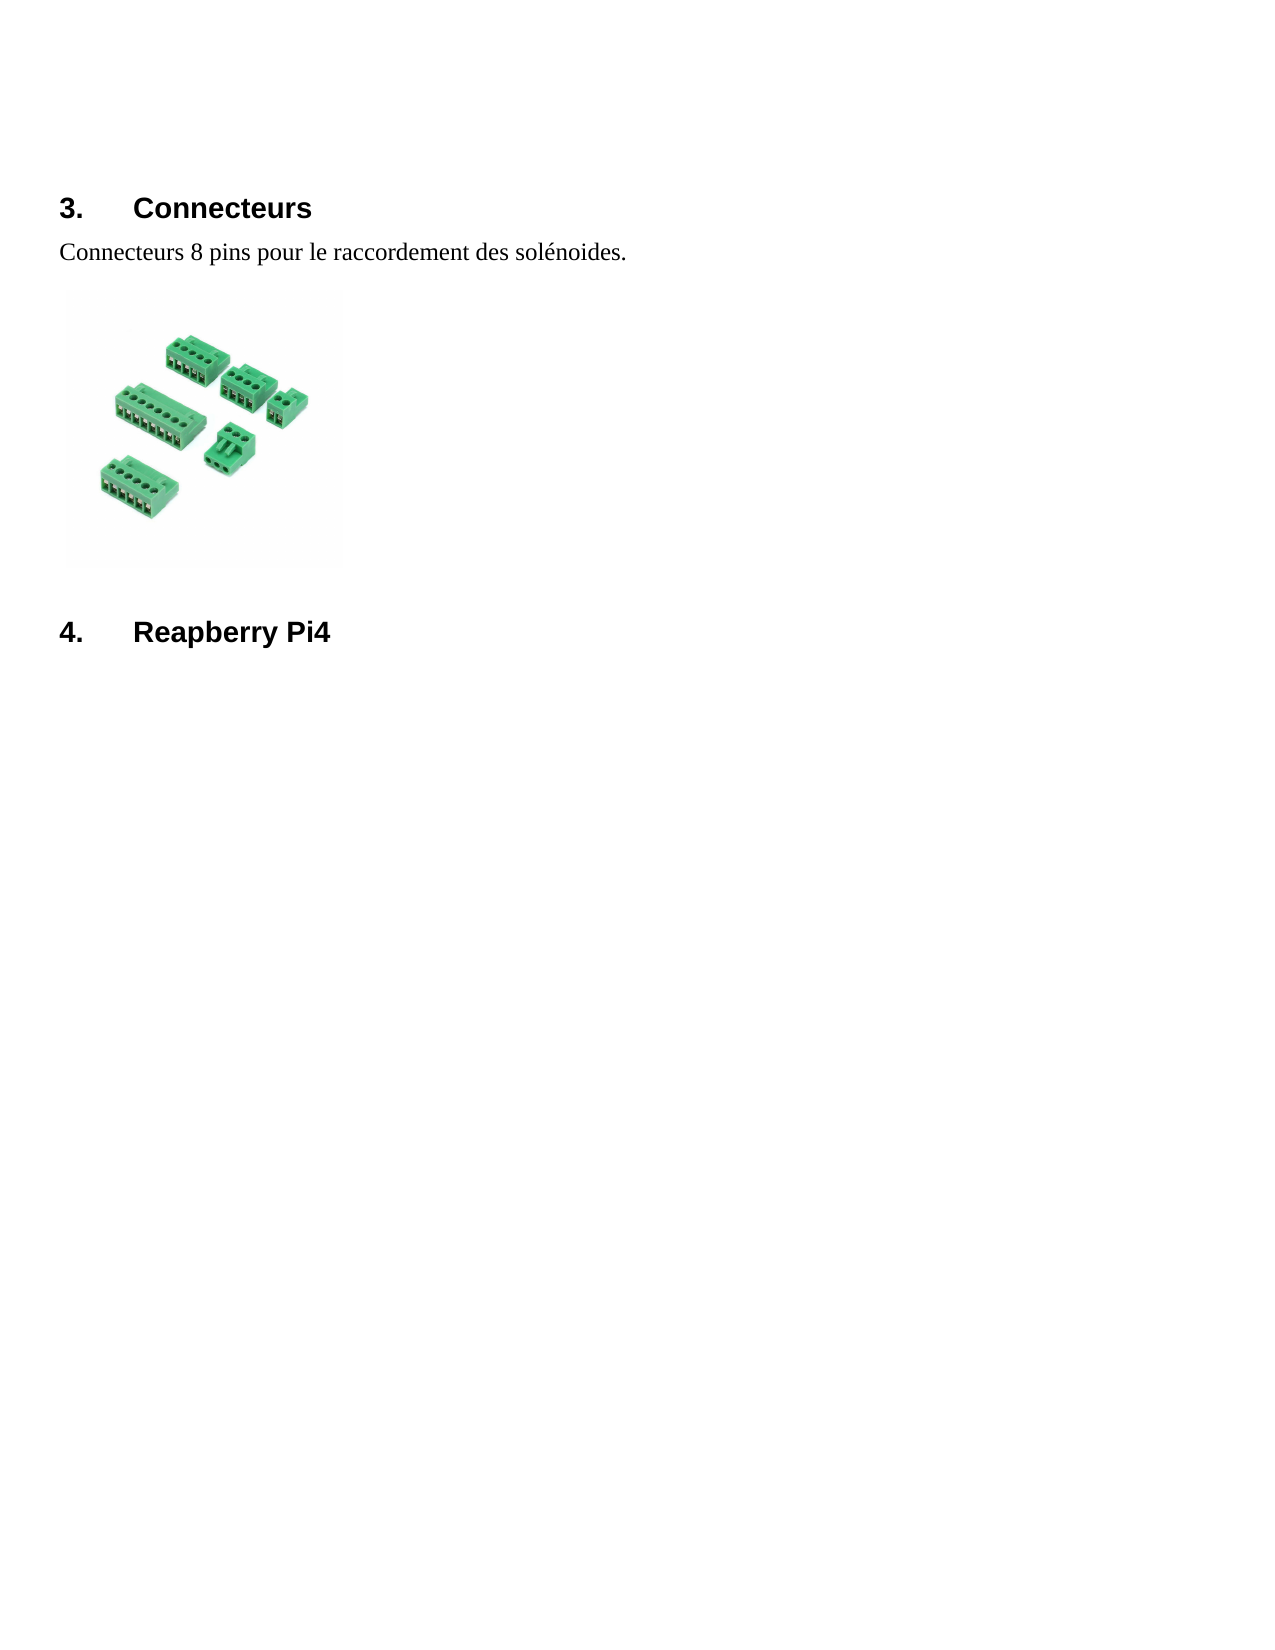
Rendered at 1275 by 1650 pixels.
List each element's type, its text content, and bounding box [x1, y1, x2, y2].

subtitle Connecteurs [59, 191, 1216, 225]
subtitle Reapberry Pi4 [59, 615, 1216, 649]
picture [66, 290, 343, 568]
text Connecteurs 8 pins pour le raccordement des solénoides. [59, 237, 1216, 266]
